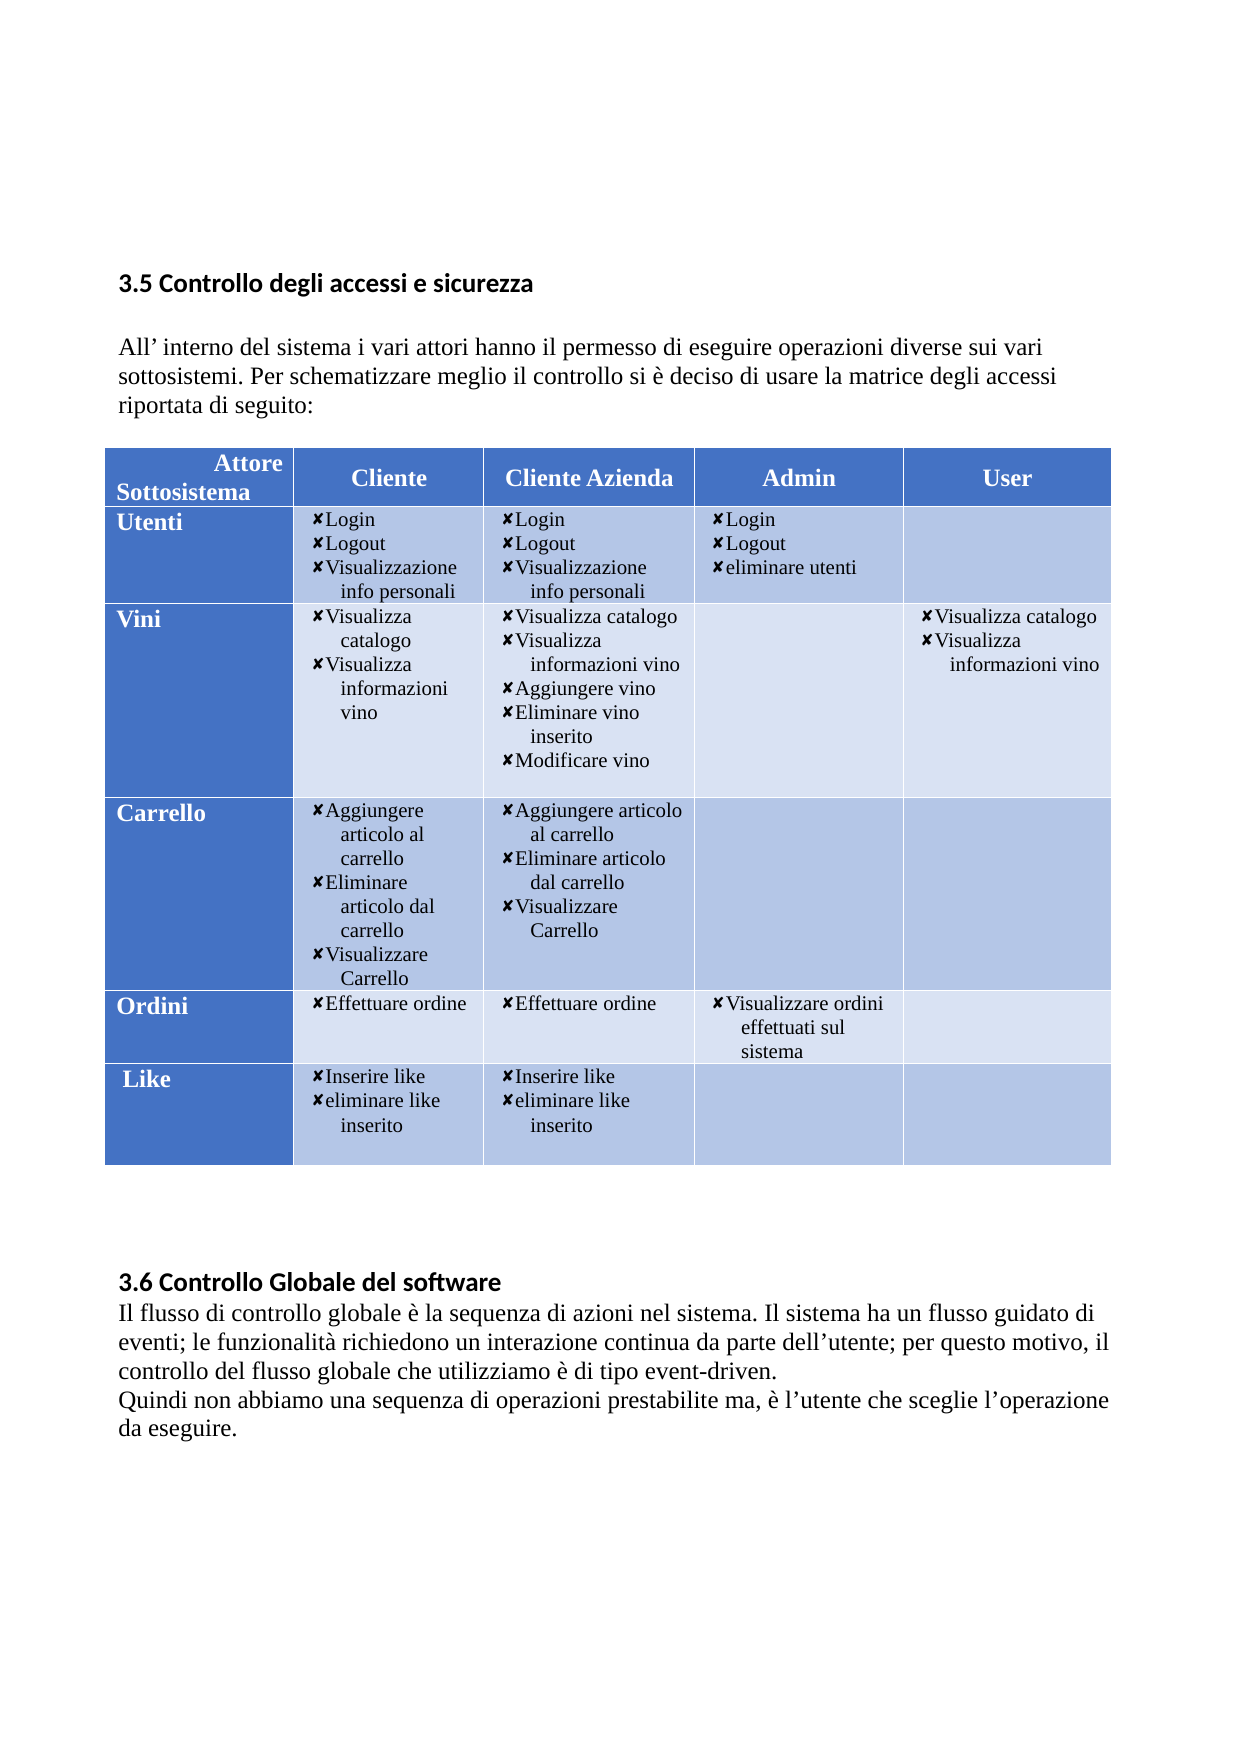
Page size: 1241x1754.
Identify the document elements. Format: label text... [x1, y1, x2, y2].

table_cell [904, 507, 1111, 603]
table_cell Effettuare ordine [294, 991, 483, 1063]
table_cell Visualizzare ordini effettuati sul sistema [695, 991, 903, 1063]
text All’ interno del sistema i vari attori hanno il permesso di eseguire operazioni diverse sui vari sottosistemi. Per schematizzare meglio il controllo si è deciso di usare la matrice degli accessi riportata di seguito: [118, 332, 1122, 418]
table_cell Visualizza catalogo Visualizza informazioni vino Aggiungere vino Eliminare vino inserito Modificare vino [484, 604, 694, 797]
table_cell Visualizza catalogo Visualizza informazioni vino [294, 604, 483, 797]
table_cell Aggiungere articolo al carrello Eliminare articolo dal carrello Visualizzare Carrello [484, 798, 694, 990]
text Il flusso di controllo globale è la sequenza di azioni nel sistema. Il sistema ha un flusso guidato di eventi; le funzionalità richiedono un interazione continua da parte dell’utente; per questo motivo, il controllo del flusso globale che utilizziamo è di tipo event-driven. [118, 1298, 1122, 1385]
table_header User [904, 448, 1111, 506]
table_cell Inserire like eliminare like inserito [294, 1064, 483, 1165]
text 3.6 Controllo Globale del software [118, 1265, 1122, 1298]
table_cell Login Logout Visualizzazione info personali [294, 507, 483, 603]
table_header Admin [695, 448, 903, 506]
table_cell [904, 1064, 1111, 1165]
table_header Cliente Azienda [484, 448, 694, 506]
table_cell Carrello [105, 798, 293, 990]
table_cell Ordini [105, 991, 293, 1063]
table_cell Login Logout Visualizzazione info personali [484, 507, 694, 603]
table_cell Login Logout eliminare utenti [695, 507, 903, 603]
table_cell Like [105, 1064, 293, 1165]
text Quindi non abbiamo una sequenza di operazioni prestabilite ma, è l’utente che sceglie l’operazione da eseguire. [118, 1385, 1122, 1442]
table_header Cliente [294, 448, 483, 506]
table_cell [695, 604, 903, 797]
table_cell Vini [105, 604, 293, 797]
table_cell Inserire like eliminare like inserito [484, 1064, 694, 1165]
table_cell [695, 1064, 903, 1165]
table_cell Effettuare ordine [484, 991, 694, 1063]
table_cell Utenti [105, 507, 293, 603]
table_cell Visualizza catalogo Visualizza informazioni vino [904, 604, 1111, 797]
table_cell [904, 798, 1111, 990]
table_cell Aggiungere articolo al carrello Eliminare articolo dal carrello Visualizzare Carrello [294, 798, 483, 990]
text 3.5 Controllo degli accessi e sicurezza [118, 266, 1122, 299]
table_cell [695, 798, 903, 990]
table_cell [904, 991, 1111, 1063]
table_header Attore Sottosistema [105, 448, 293, 506]
